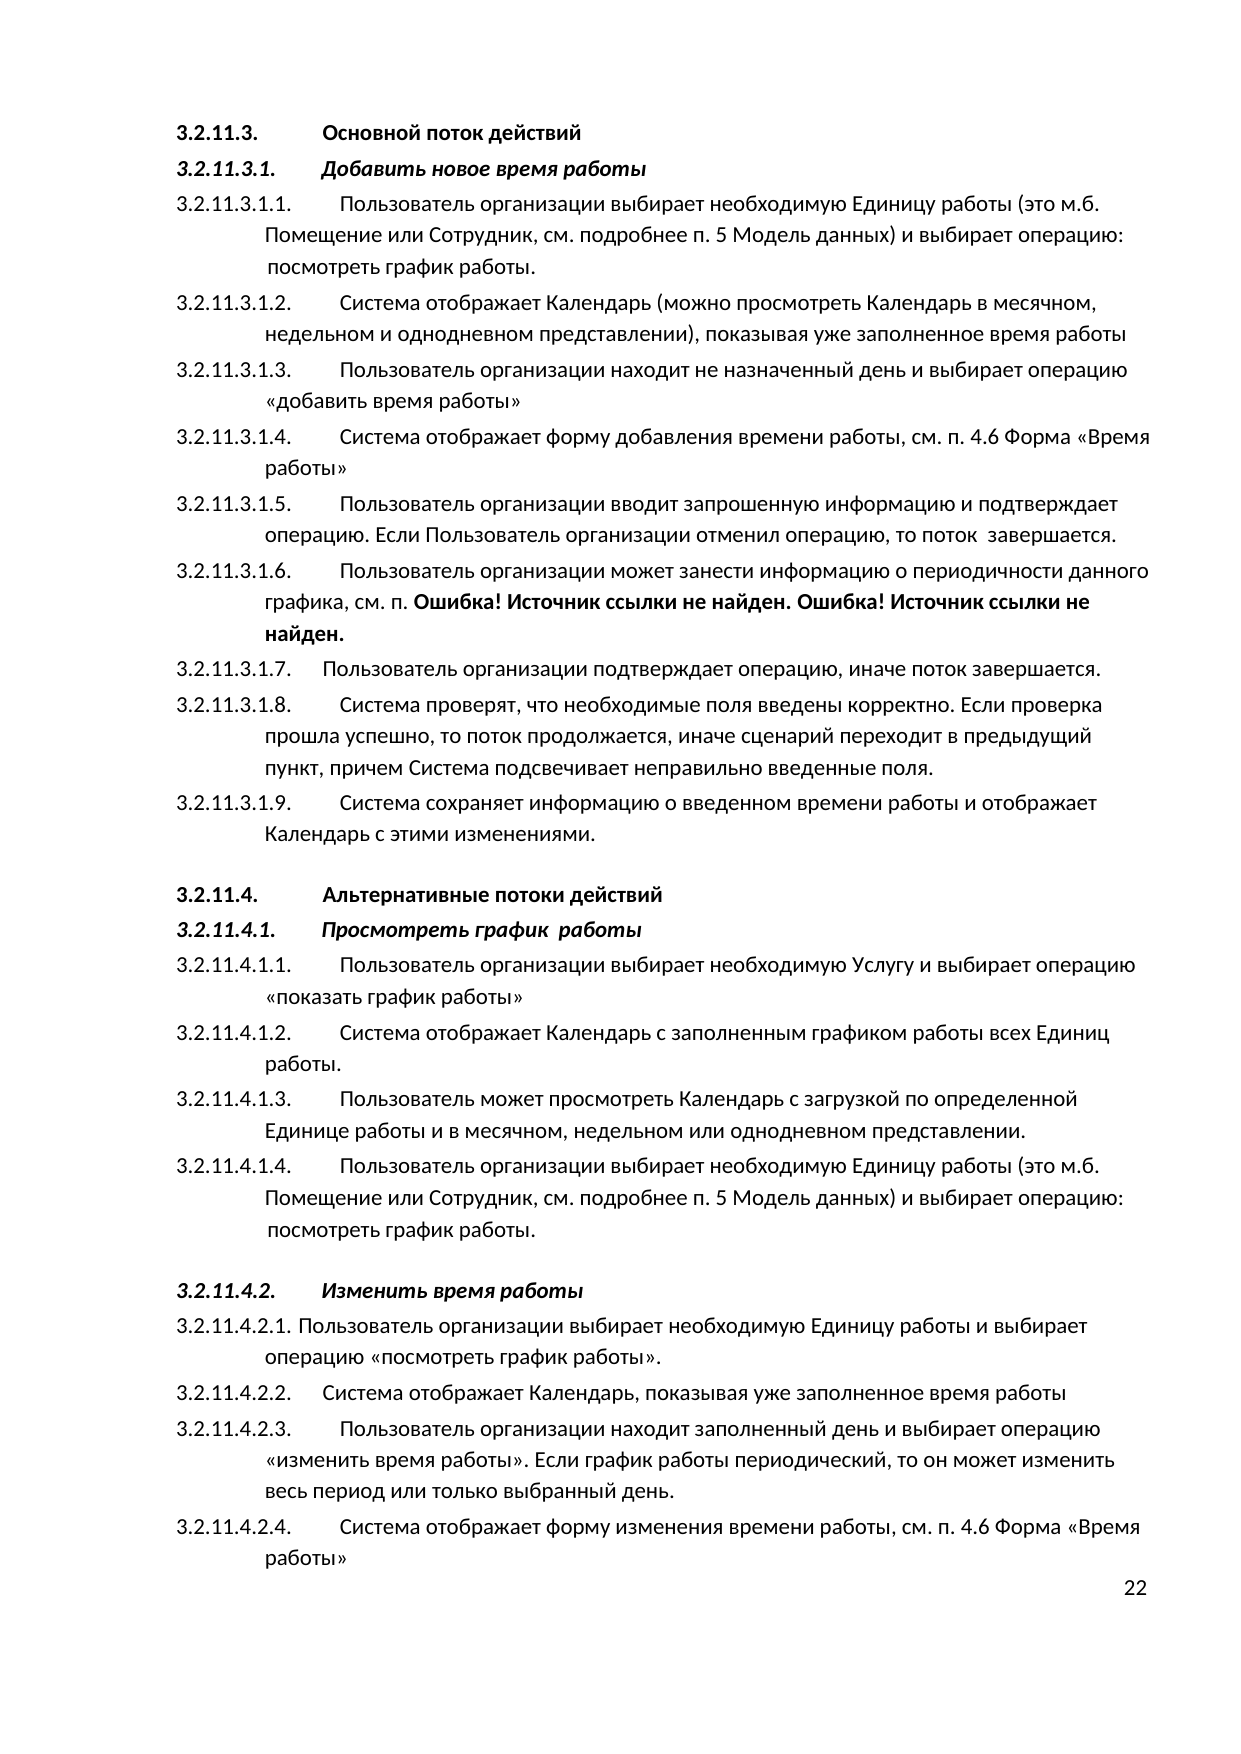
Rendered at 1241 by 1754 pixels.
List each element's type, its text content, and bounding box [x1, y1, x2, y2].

text 3.2.11.3.1.3. Пользователь организации находит не назначенный день и выбирает операцию «добавить время работы» [176, 355, 1152, 414]
text посмотреть график работы. [267, 1215, 1152, 1243]
text 3.2.11.4.2.4. Система отображает форму изменения времени работы, см. п. 4.6 Форма «Время работы» [176, 1512, 1152, 1571]
subtitle 3.2.11.4.1. Просмотреть график работы [176, 915, 1152, 943]
text 3.2.11.4.1.1. Пользователь организации выбирает необходимую Услугу и выбирает операцию «показать график работы» [176, 951, 1152, 1010]
text 3.2.11.3.1.7. Пользователь организации подтверждает операцию, иначе поток завершается. [176, 654, 1152, 682]
text 3.2.11.3.1.8. Система проверят, что необходимые поля введены корректно. Если проверка прошла успешно, то поток продолжается, иначе сценарий переходит в предыдущий пункт, причем Система подсвечивает неправильно введенные поля. [176, 690, 1152, 781]
text 3.2.11.3.1.6. Пользователь организации может занести информацию о периодичности данного графика, см. п. Ошибка! Источник ссылки не найден. Ошибка! Источник ссылки не найден. [176, 556, 1152, 647]
subtitle 3.2.11.4.2. Изменить время работы [176, 1276, 1152, 1304]
text 3.2.11.4.1.2. Система отображает Календарь с заполненным графиком работы всех Единиц работы. [176, 1018, 1152, 1077]
subtitle 3.2.11.4. Альтернативные потоки действий [176, 880, 1152, 908]
text 3.2.11.3.1.1. Пользователь организации выбирает необходимую Единицу работы (это м.б. Помещение или Сотрудник, см. подробнее п. 5 Модель данных) и выбирает операцию: [176, 189, 1152, 248]
text 3.2.11.3.1.5. Пользователь организации вводит запрошенную информацию и подтверждает операцию. Если Пользователь организации отменил операцию, то поток завершается. [176, 489, 1152, 548]
text 3.2.11.4.2.1. Пользователь организации выбирает необходимую Единицу работы и выбирает операцию «посмотреть график работы». [176, 1311, 1152, 1370]
text 3.2.11.4.1.4. Пользователь организации выбирает необходимую Единицу работы (это м.б. Помещение или Сотрудник, см. подробнее п. 5 Модель данных) и выбирает операцию: [176, 1152, 1152, 1211]
text 3.2.11.3.1.2. Система отображает Календарь (можно просмотреть Календарь в месячном, недельном и однодневном представлении), показывая уже заполненное время работы [176, 288, 1152, 347]
text 3.2.11.3.1.9. Система сохраняет информацию о введенном времени работы и отображает Календарь с этими изменениями. [176, 788, 1152, 848]
text посмотреть график работы. [267, 252, 1152, 280]
subtitle 3.2.11.3.1. Добавить новое время работы [176, 154, 1152, 182]
text 3.2.11.4.2.3. Пользователь организации находит заполненный день и выбирает операцию «изменить время работы». Если график работы периодический, то он может изменить весь период или только выбранный день. [176, 1414, 1152, 1504]
text 3.2.11.4.2.2. Система отображает Календарь, показывая уже заполненное время работы [176, 1378, 1152, 1406]
text 3.2.11.4.1.3. Пользователь может просмотреть Календарь с загрузкой по определенной Единице работы и в месячном, недельном или однодневном представлении. [176, 1084, 1152, 1144]
text 3.2.11.3.1.4. Система отображает форму добавления времени работы, см. п. 4.6 Форма «Время работы» [176, 422, 1152, 481]
subtitle 3.2.11.3. Основной поток действий [176, 118, 1152, 147]
